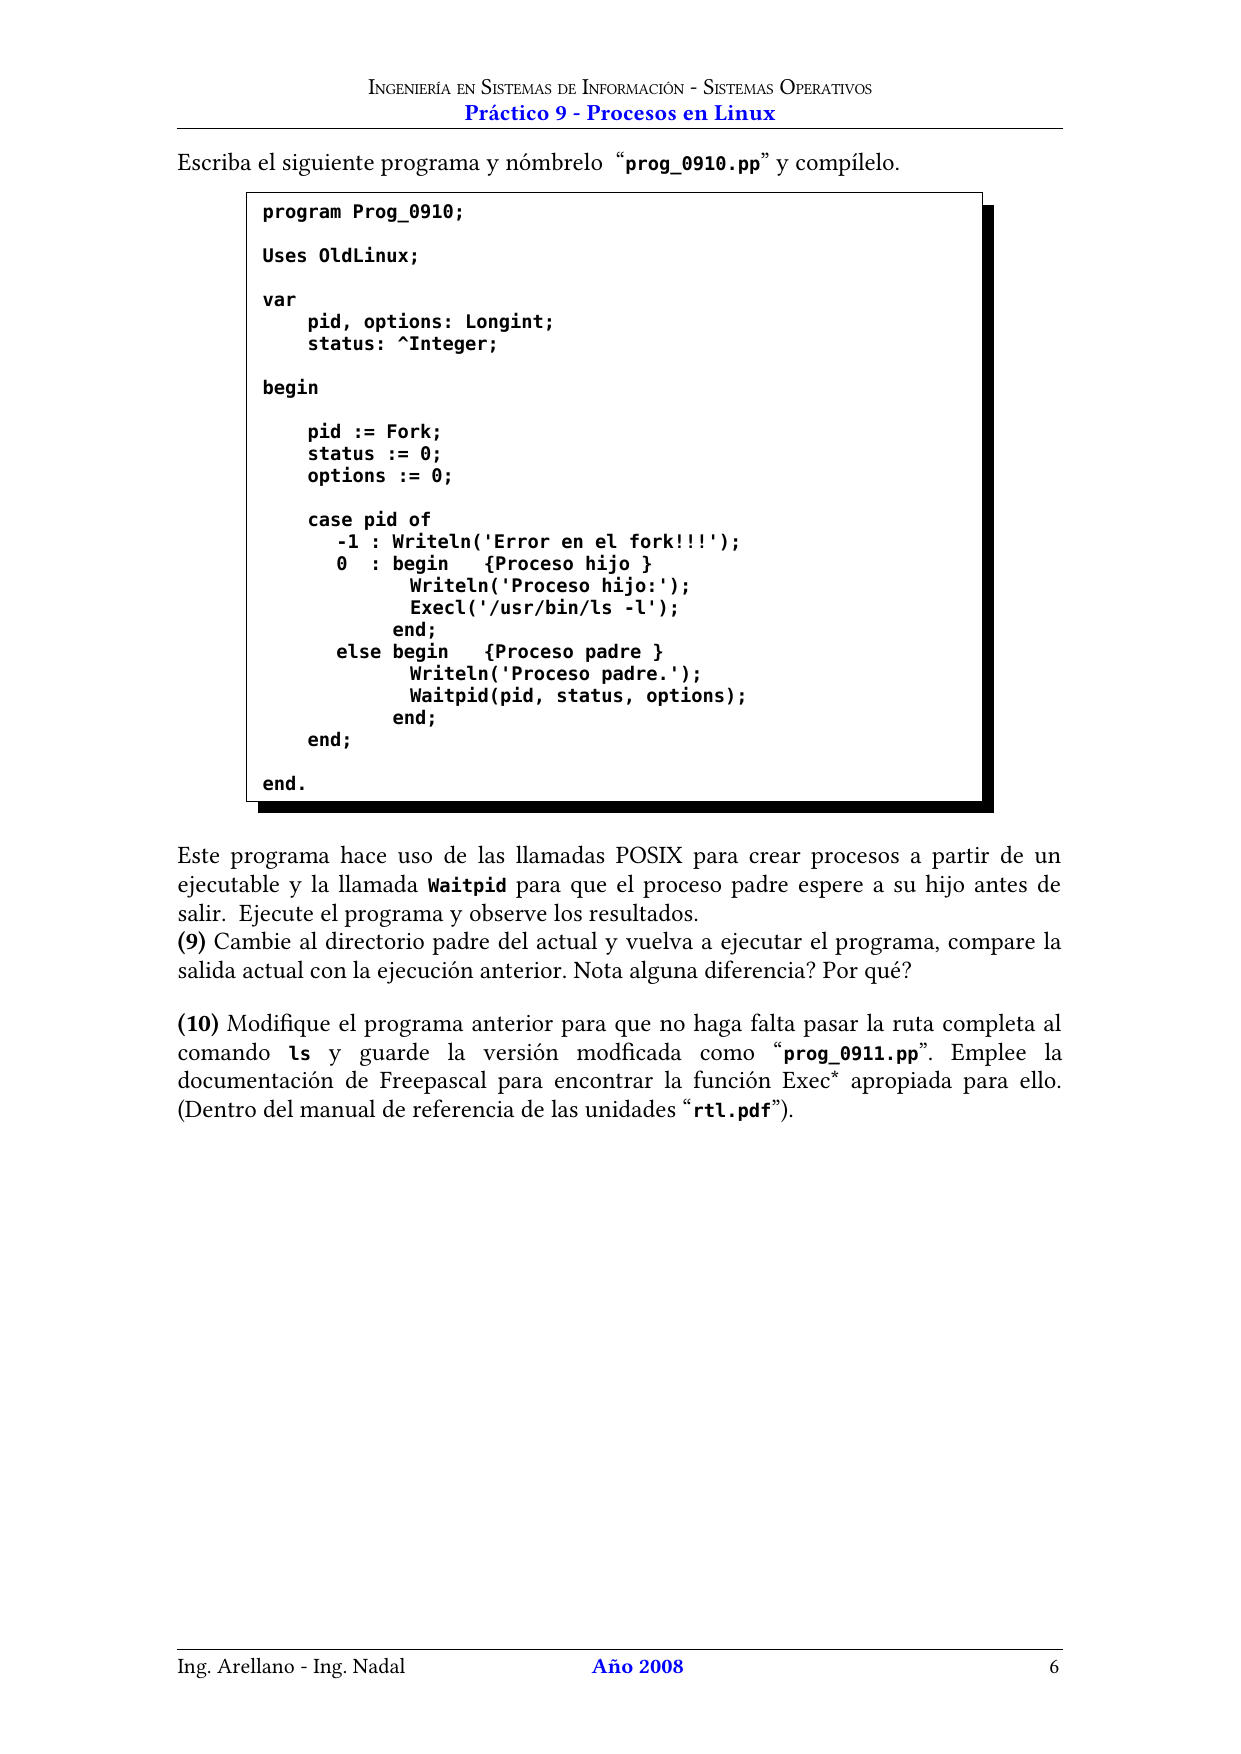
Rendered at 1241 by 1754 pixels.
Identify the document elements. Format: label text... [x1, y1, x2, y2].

text status := 0; [262, 443, 965, 465]
text begin [262, 377, 965, 399]
text var [262, 289, 965, 311]
text pid := Fork; [262, 421, 965, 443]
text pid, options: Longint; [262, 311, 965, 333]
text Waitpid(pid, status, options); [262, 685, 965, 707]
text (9) Cambie al directorio padre del actual y vuelva a ejecutar el programa, compare la salida actual con la ejecución anterior. Nota alguna diferencia? Por qué? [177, 927, 1063, 984]
text -1 : Writeln('Error en el fork!!!'); [262, 531, 965, 553]
text program Prog_0910; [262, 201, 965, 223]
text 0 : begin {Proceso hijo } [262, 553, 965, 575]
text case pid of [262, 509, 965, 531]
text Este programa hace uso de las llamadas POSIX para crear procesos a partir de un ejecutable y la llamada Waitpid para que el proceso padre espere a su hijo antes de salir. Ejecute el programa y observe los resultados. [177, 842, 1063, 927]
text end; [262, 729, 965, 751]
text status: ^Integer; [262, 333, 965, 355]
text Writeln('Proceso padre.'); [262, 663, 965, 685]
text options := 0; [262, 465, 965, 487]
text Execl('/usr/bin/ls -l'); [262, 597, 965, 619]
text Uses OldLinux; [262, 245, 965, 267]
text end. [262, 773, 965, 792]
text Escriba el siguiente programa y nómbrelo “prog_0910.pp” y compílelo. [177, 148, 1063, 176]
text end; [262, 619, 965, 641]
text (10) Modifique el programa anterior para que no haga falta pasar la ruta completa al comando ls y guarde la versión modficada como “prog_0911.pp”. Emplee la documentación de Freepascal para encontrar la función Exec* apropiada para ello. (Dentro del manual de referencia de las unidades “rtl.pdf”). [177, 1009, 1063, 1123]
text else begin {Proceso padre } [262, 641, 965, 663]
text end; [262, 707, 965, 729]
text Writeln('Proceso hijo:'); [262, 575, 965, 597]
